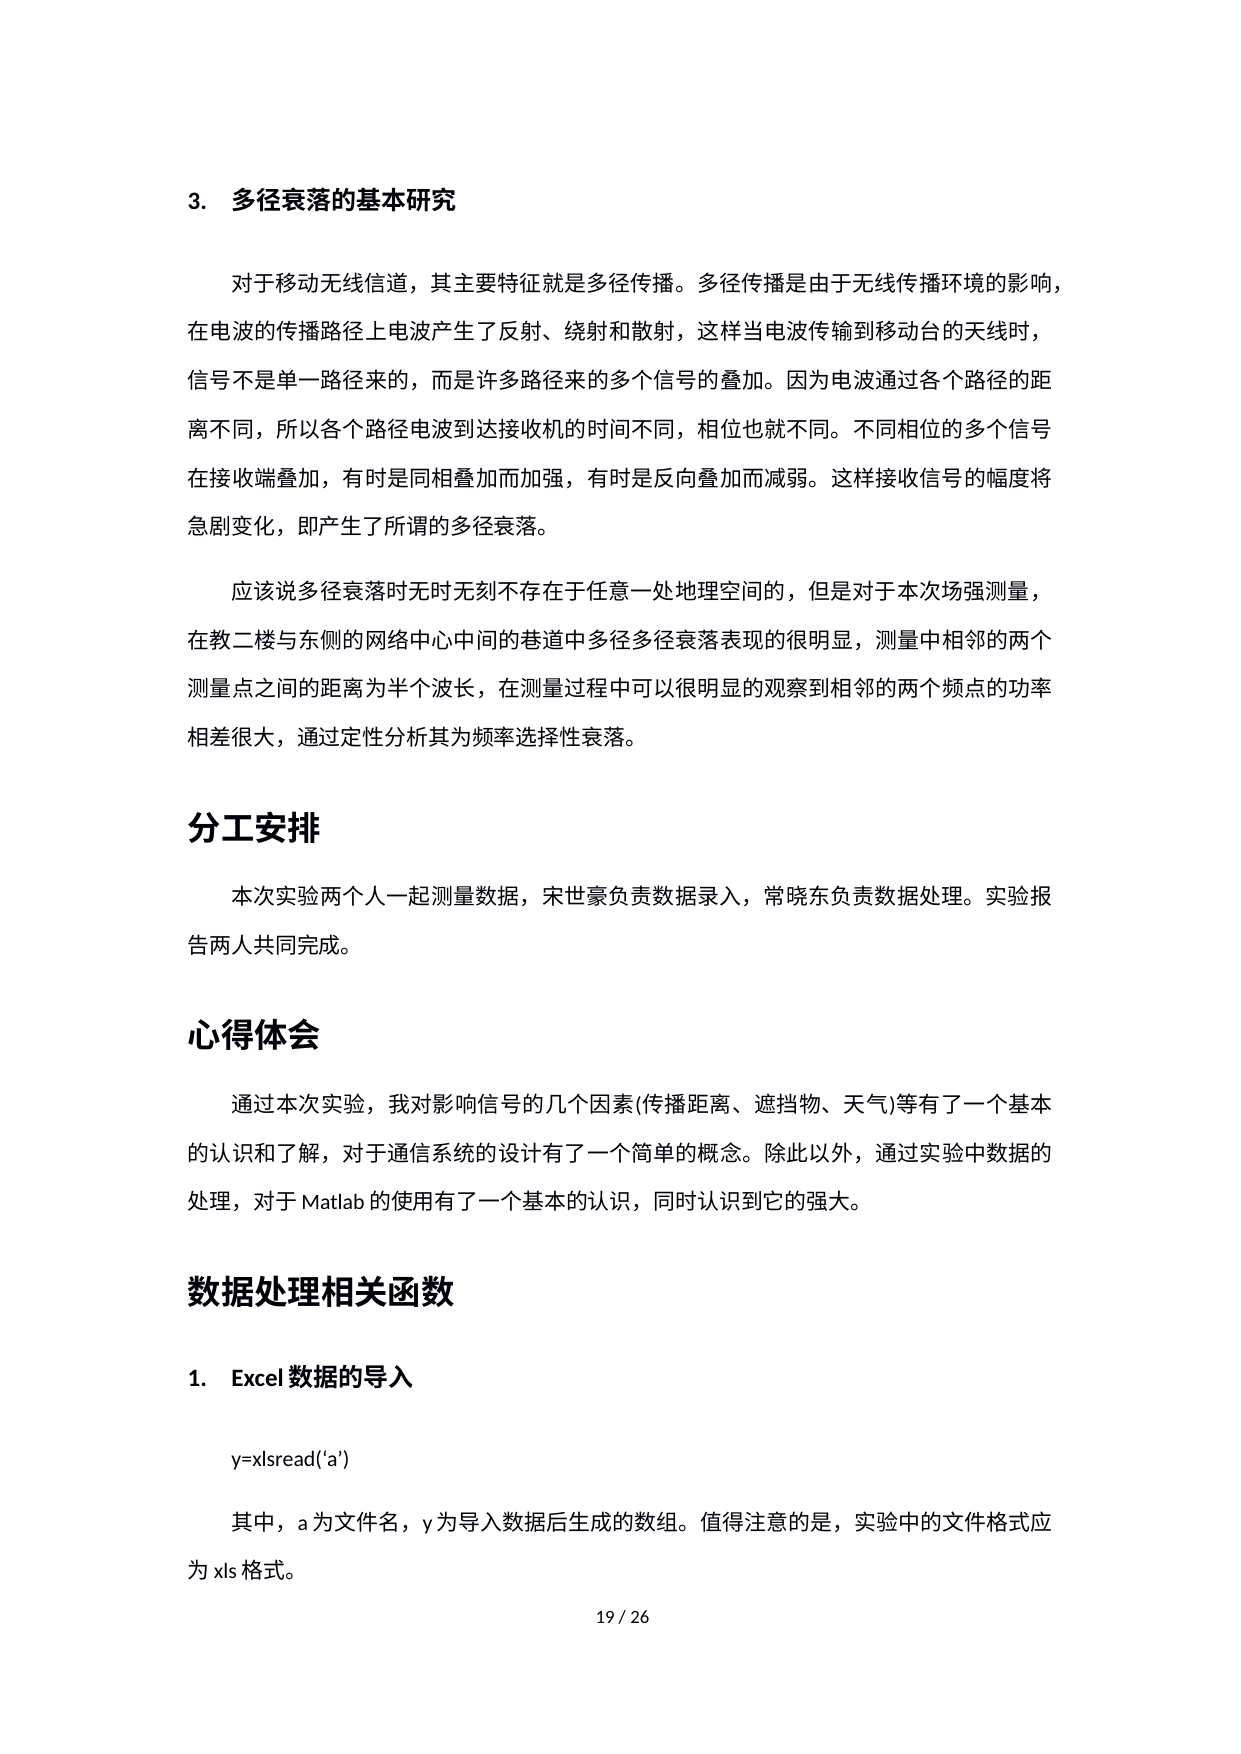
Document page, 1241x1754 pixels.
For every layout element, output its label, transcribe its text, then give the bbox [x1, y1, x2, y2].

subtitle 心得体会 [187, 997, 1053, 1062]
subtitle 数据处理相关函数 [187, 1253, 1053, 1318]
text 其中，a为文件名，y为导入数据后生成的数组。值得注意的是，实验中的文件格式应为xls格式。 [187, 1501, 1053, 1582]
text 应该说多径衰落时无时无刻不存在于任意一处地理空间的，但是对于本次场强测量，在教二楼与东侧的网络中心中间的巷道中多径多径衰落表现的很明显，测量中相邻的两个测量点之间的距离为半个波长，在测量过程中可以很明显的观察到相邻的两个频点的功率相差很大，通过定性分析其为频率选择性衰落。 [187, 570, 1053, 748]
text 通过本次实验，我对影响信号的几个因素(传播距离、遮挡物、天气)等有了一个基本的认识和了解，对于通信系统的设计有了一个简单的概念。除此以外，通过实验中数据的处理，对于Matlab的使用有了一个基本的认识，同时认识到它的强大。 [187, 1083, 1053, 1213]
text 本次实验两个人一起测量数据，宋世豪负责数据录入，常晓东负责数据处理。实验报告两人共同完成。 [187, 875, 1053, 956]
list Excel数据的导入 [187, 1339, 1053, 1404]
list 多径衰落的基本研究 [187, 162, 1053, 227]
subtitle 分工安排 [187, 789, 1053, 854]
text 对于移动无线信道，其主要特征就是多径传播。多径传播是由于无线传播环境的影响，在电波的传播路径上电波产生了反射、绕射和散射，这样当电波传输到移动台的天线时，信号不是单一路径来的，而是许多路径来的多个信号的叠加。因为电波通过各个路径的距离不同，所以各个路径电波到达接收机的时间不同，相位也就不同。不同相位的多个信号在接收端叠加，有时是同相叠加而加强，有时是反向叠加而减弱。这样接收信号的幅度将急剧变化，即产生了所谓的多径衰落。 [187, 261, 1053, 538]
text y=xlsread(‘a’) [187, 1438, 1053, 1471]
